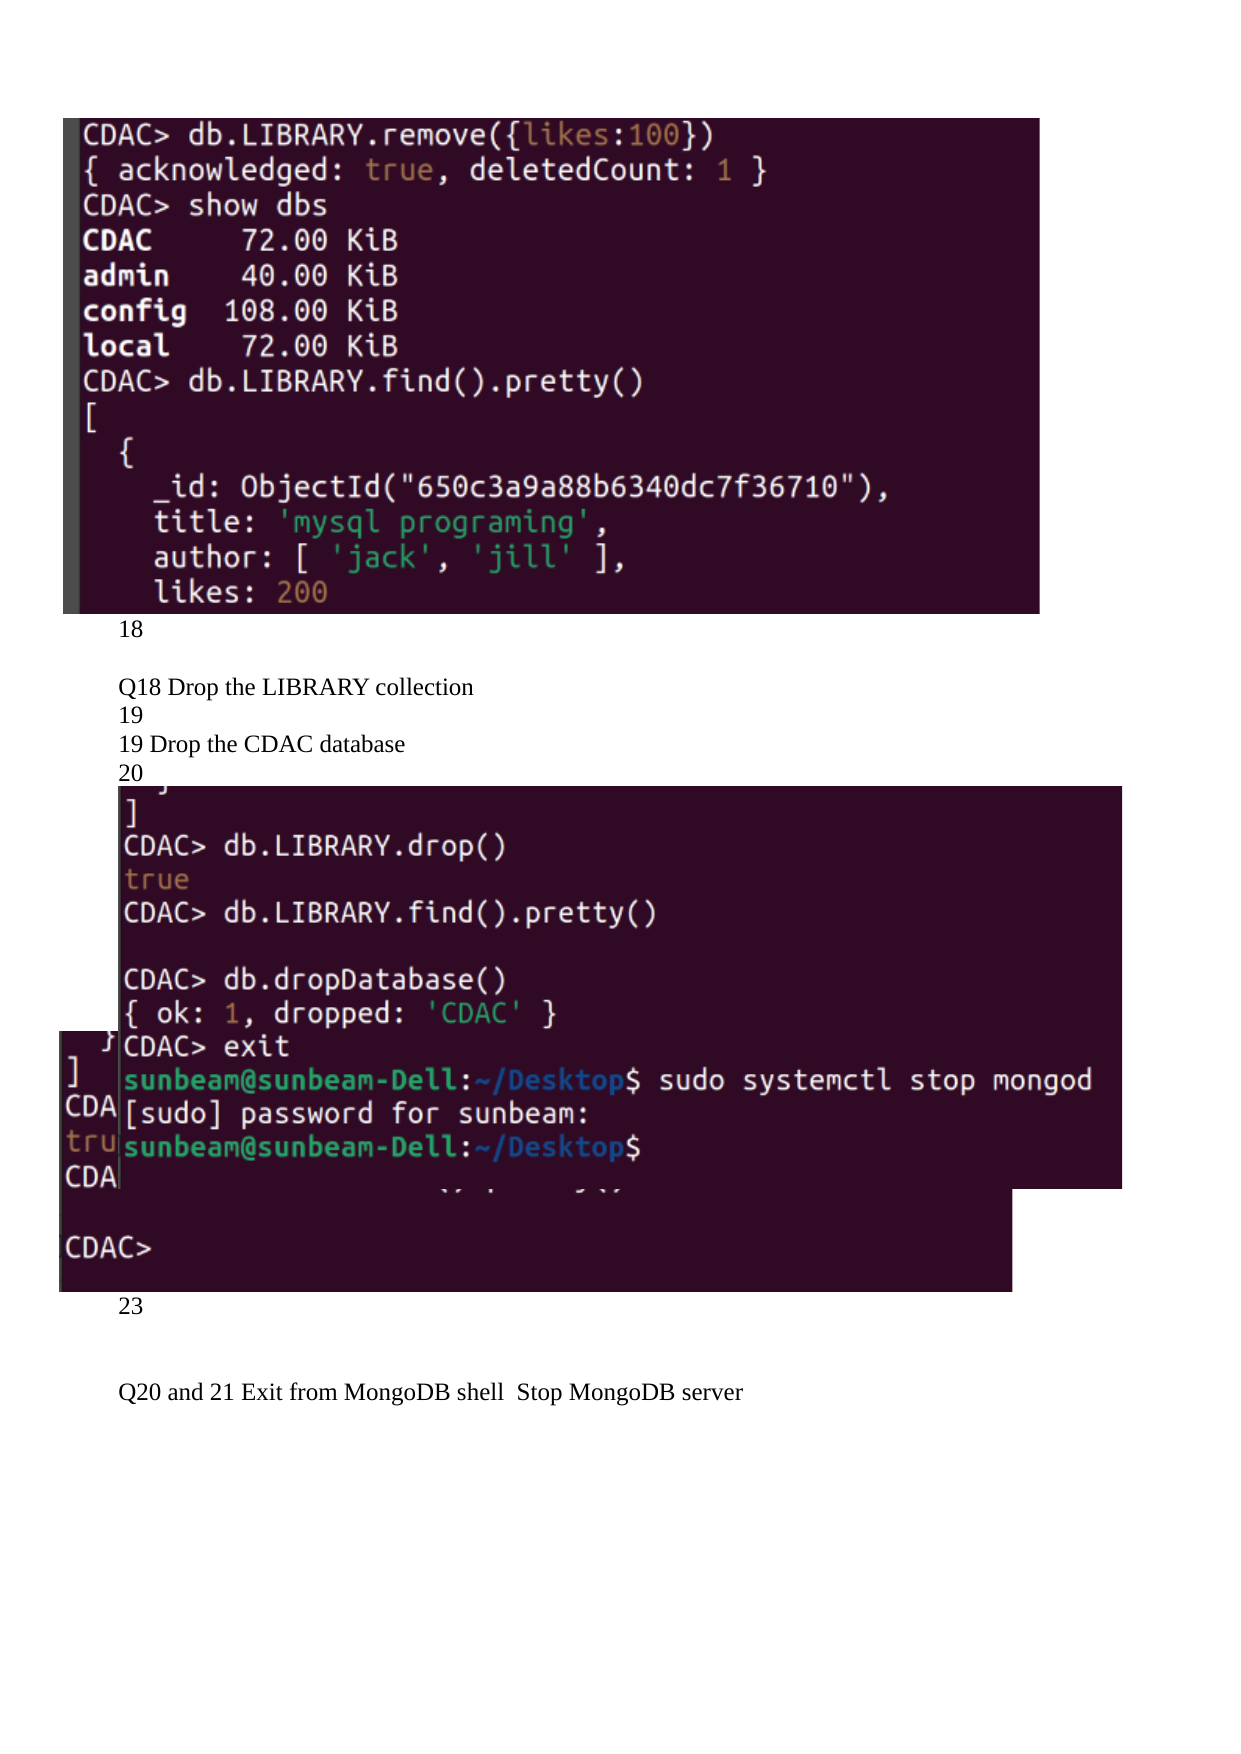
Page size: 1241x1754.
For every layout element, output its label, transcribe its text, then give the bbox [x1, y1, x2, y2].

text 23 [118, 1189, 1122, 1320]
text 19 Drop the CDAC database [118, 729, 1122, 758]
text 18 [118, 118, 1122, 643]
text 19 [118, 700, 1122, 729]
text Q18 Drop the LIBRARY collection [118, 672, 1122, 700]
text 20 [118, 758, 1122, 786]
text Q20 and 21 Exit from MongoDB shell Stop MongoDB server [118, 1377, 1122, 1406]
picture [59, 786, 1123, 1292]
picture [63, 118, 1040, 614]
